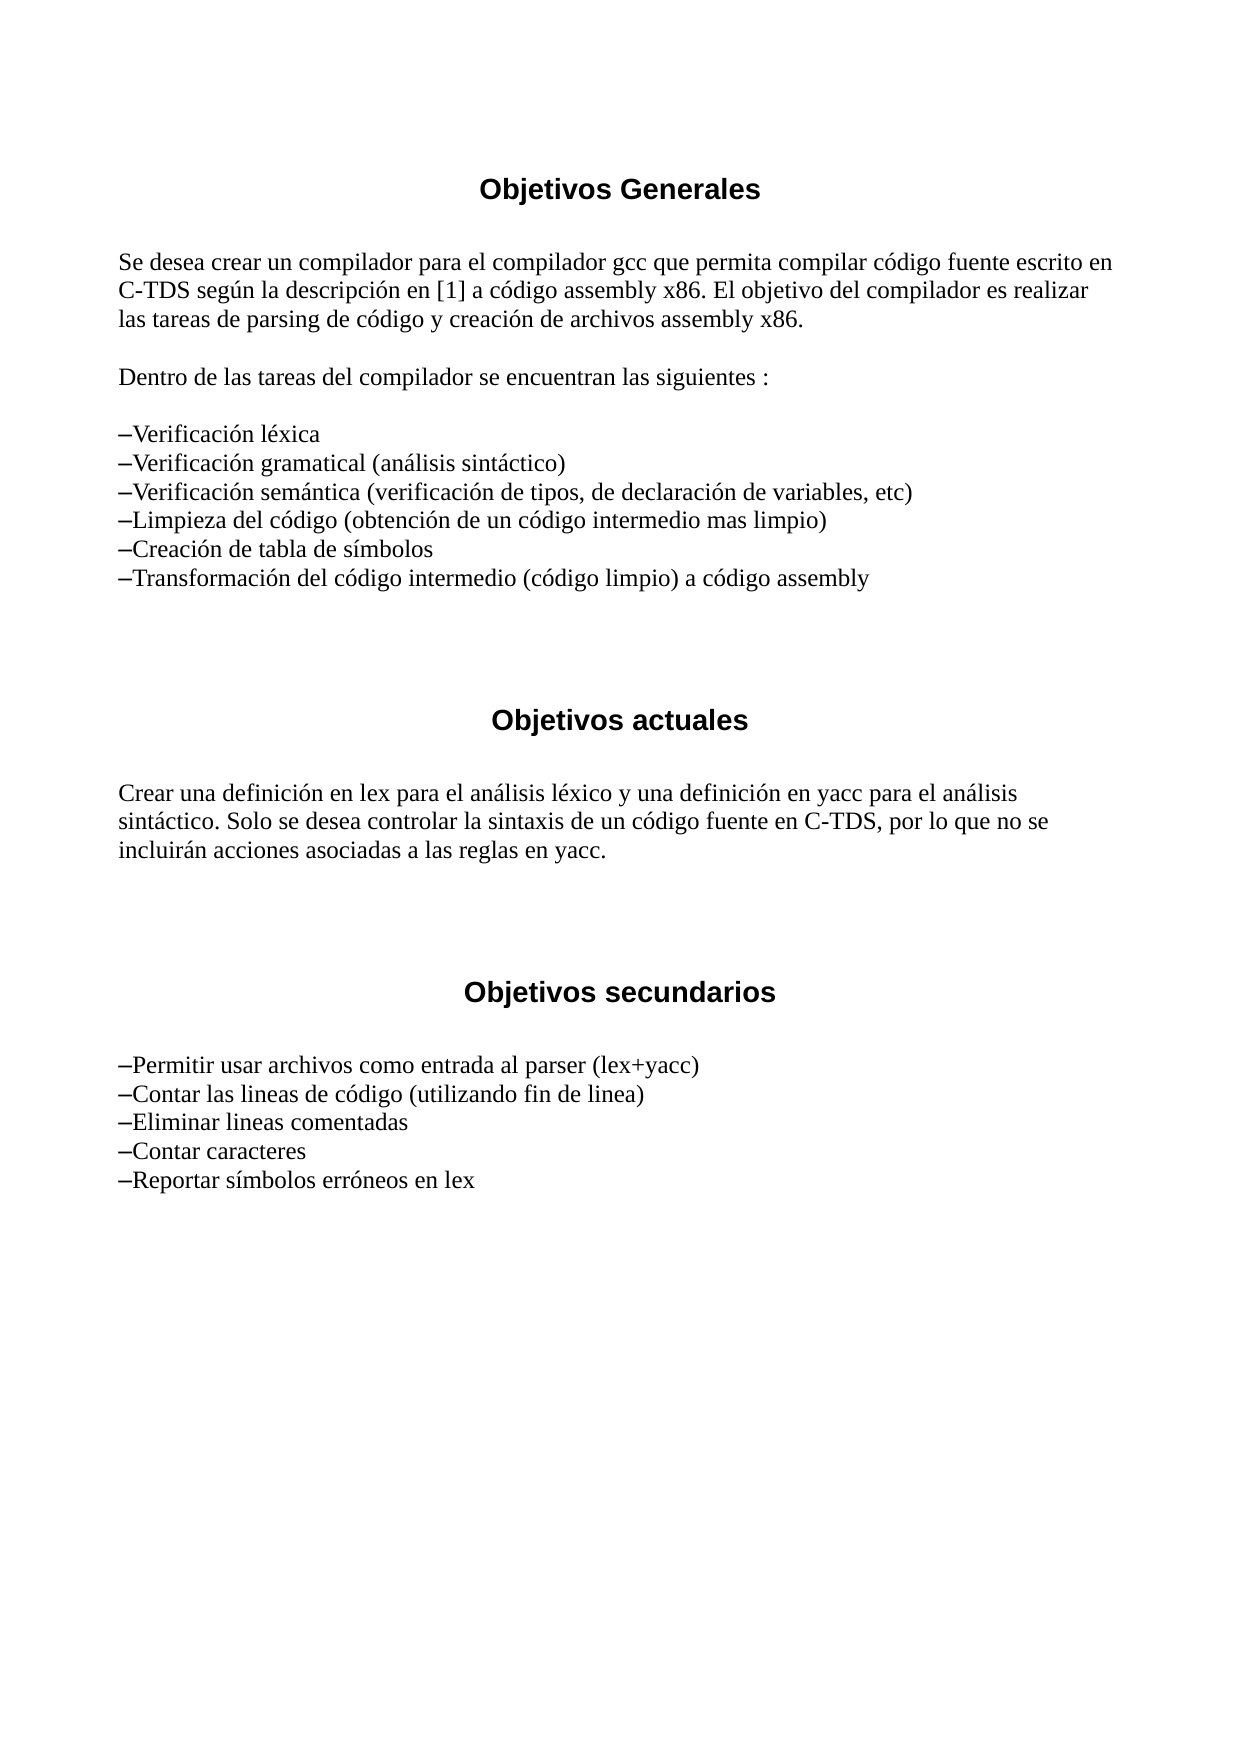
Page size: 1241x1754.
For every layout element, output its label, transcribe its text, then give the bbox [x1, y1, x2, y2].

subtitle Objetivos Generales [118, 172, 1122, 205]
list Limpieza del código (obtención de un código intermedio mas limpio) [118, 505, 1122, 534]
list Contar caracteres [118, 1136, 1122, 1165]
subtitle Objetivos secundarios [118, 975, 1122, 1009]
list Verificación semántica (verificación de tipos, de declaración de variables, etc) [118, 477, 1122, 505]
subtitle Objetivos actuales [118, 703, 1122, 736]
list Eliminar lineas comentadas [118, 1107, 1122, 1136]
list Verificación gramatical (análisis sintáctico) [118, 448, 1122, 477]
text Crear una definición en lex para el análisis léxico y una definición en yacc para el análisis sintáctico. Solo se desea controlar la sintaxis de un código fuente en C-TDS, por lo que no se incluirán acciones asociadas a las reglas en yacc. [118, 778, 1122, 864]
list Reportar símbolos erróneos en lex [118, 1165, 1122, 1194]
list Permitir usar archivos como entrada al parser (lex+yacc) [118, 1050, 1122, 1079]
list Transformación del código intermedio (código limpio) a código assembly [118, 563, 1122, 592]
list Contar las lineas de código (utilizando fin de linea) [118, 1079, 1122, 1107]
list Verificación léxica [118, 419, 1122, 448]
text Dentro de las tareas del compilador se encuentran las siguientes : [118, 362, 1122, 390]
text Se desea crear un compilador para el compilador gcc que permita compilar código fuente escrito en C-TDS según la descripción en [1] a código assembly x86. El objetivo del compilador es realizar las tareas de parsing de código y creación de archivos assembly x86. [118, 247, 1122, 333]
list Creación de tabla de símbolos [118, 534, 1122, 563]
